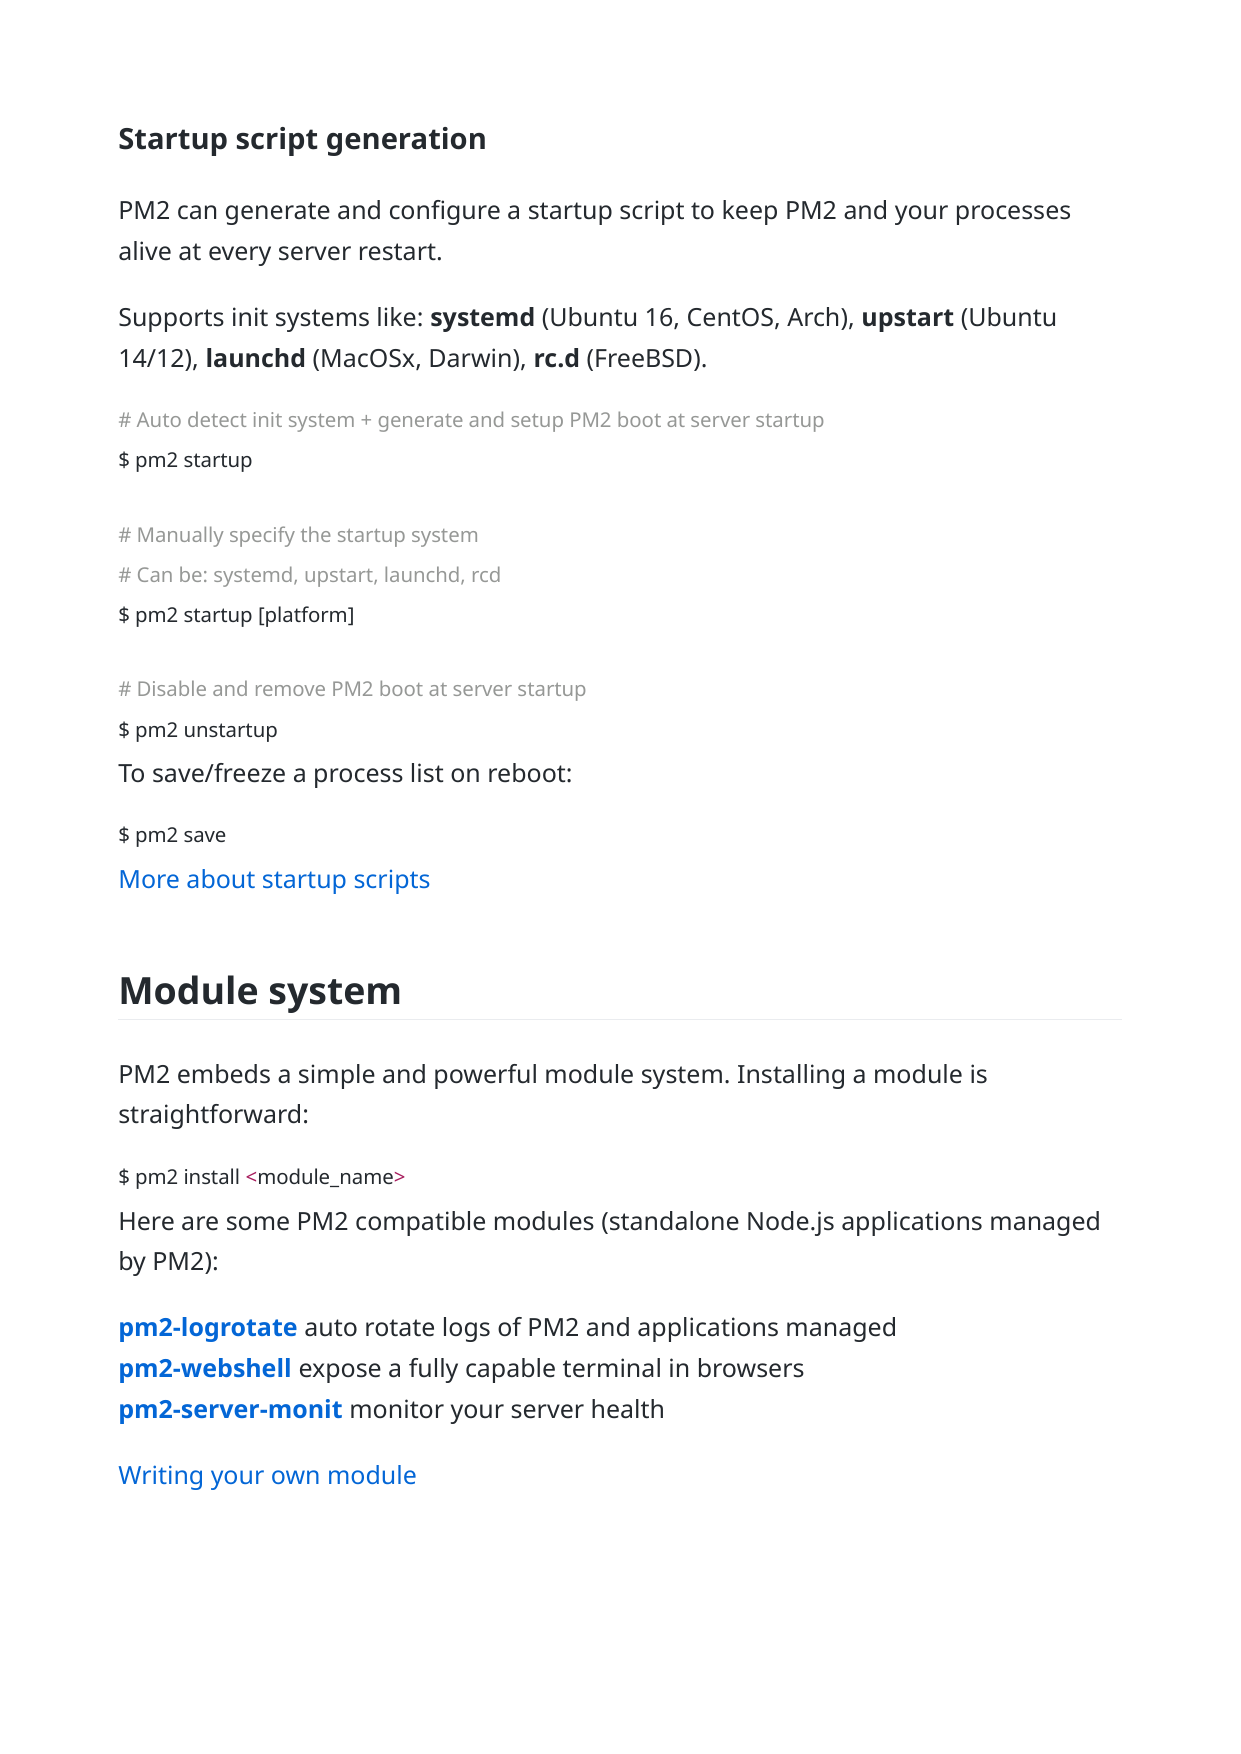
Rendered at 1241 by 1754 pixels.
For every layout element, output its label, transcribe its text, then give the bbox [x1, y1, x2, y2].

text pm2-logrotate auto rotate logs of PM2 and applications managed pm2-webshell expose a fully capable terminal in browsers pm2-server-monit monitor your server health [118, 1310, 1122, 1426]
subtitle Startup script generation [118, 118, 1122, 158]
text $ pm2 install <module_name> [118, 1163, 1122, 1191]
text # Auto detect init system + generate and setup PM2 boot at server startup [118, 406, 1122, 434]
text Here are some PM2 compatible modules (standalone Node.js applications managed by PM2): [118, 1203, 1122, 1278]
text More about startup scripts [118, 861, 1122, 895]
text To save/freeze a process list on reboot: [118, 755, 1122, 789]
text $ pm2 startup [platform] [118, 601, 1122, 628]
text Writing your own module [118, 1457, 1122, 1491]
text # Can be: systemd, upstart, launchd, rcd [118, 561, 1122, 588]
subtitle Module system [118, 964, 1122, 1019]
text $ pm2 startup [118, 446, 1122, 474]
text Supports init systems like: systemd (Ubuntu 16, CentOS, Arch), upstart (Ubuntu 14/12), launchd (MacOSx, Darwin), rc.d (FreeBSD). [118, 299, 1122, 374]
text $ pm2 save [118, 821, 1122, 849]
text $ pm2 unstartup [118, 715, 1122, 743]
text PM2 embeds a simple and powerful module system. Installing a module is straightforward: [118, 1056, 1122, 1131]
text # Manually specify the startup system [118, 521, 1122, 548]
text PM2 can generate and configure a startup script to keep PM2 and your processes alive at every server restart. [118, 193, 1122, 268]
text # Disable and remove PM2 boot at server startup [118, 675, 1122, 703]
